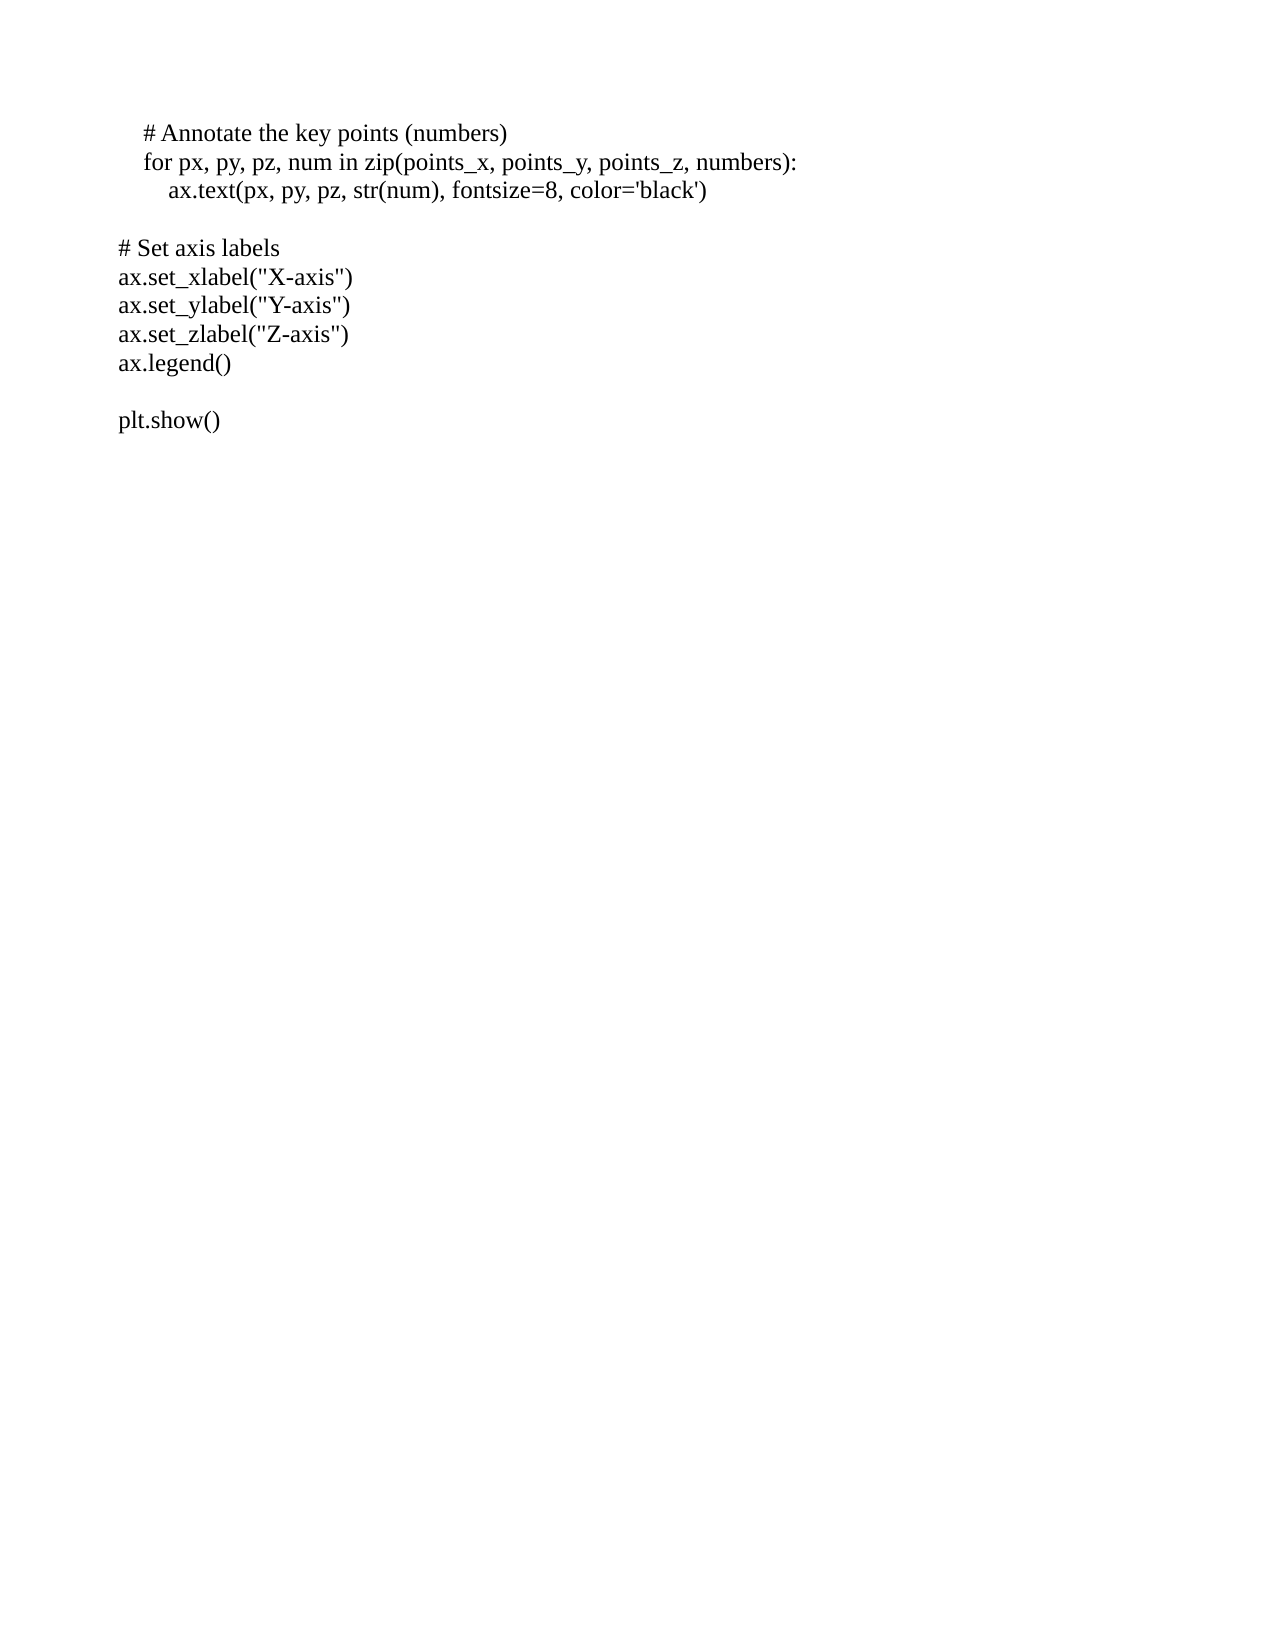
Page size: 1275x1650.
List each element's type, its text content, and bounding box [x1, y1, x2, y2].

text for px, py, pz, num in zip(points_x, points_y, points_z, numbers): [118, 147, 1157, 176]
text plt.show() [118, 406, 1157, 434]
text ax.set_ylabel("Y-axis") [118, 291, 1157, 319]
text ax.set_zlabel("Z-axis") [118, 319, 1157, 348]
text ax.set_xlabel("X-axis") [118, 262, 1157, 291]
text # Annotate the key points (numbers) [118, 118, 1157, 147]
text # Set axis labels [118, 233, 1157, 262]
text ax.legend() [118, 348, 1157, 377]
text ax.text(px, py, pz, str(num), fontsize=8, color='black') [118, 176, 1157, 204]
